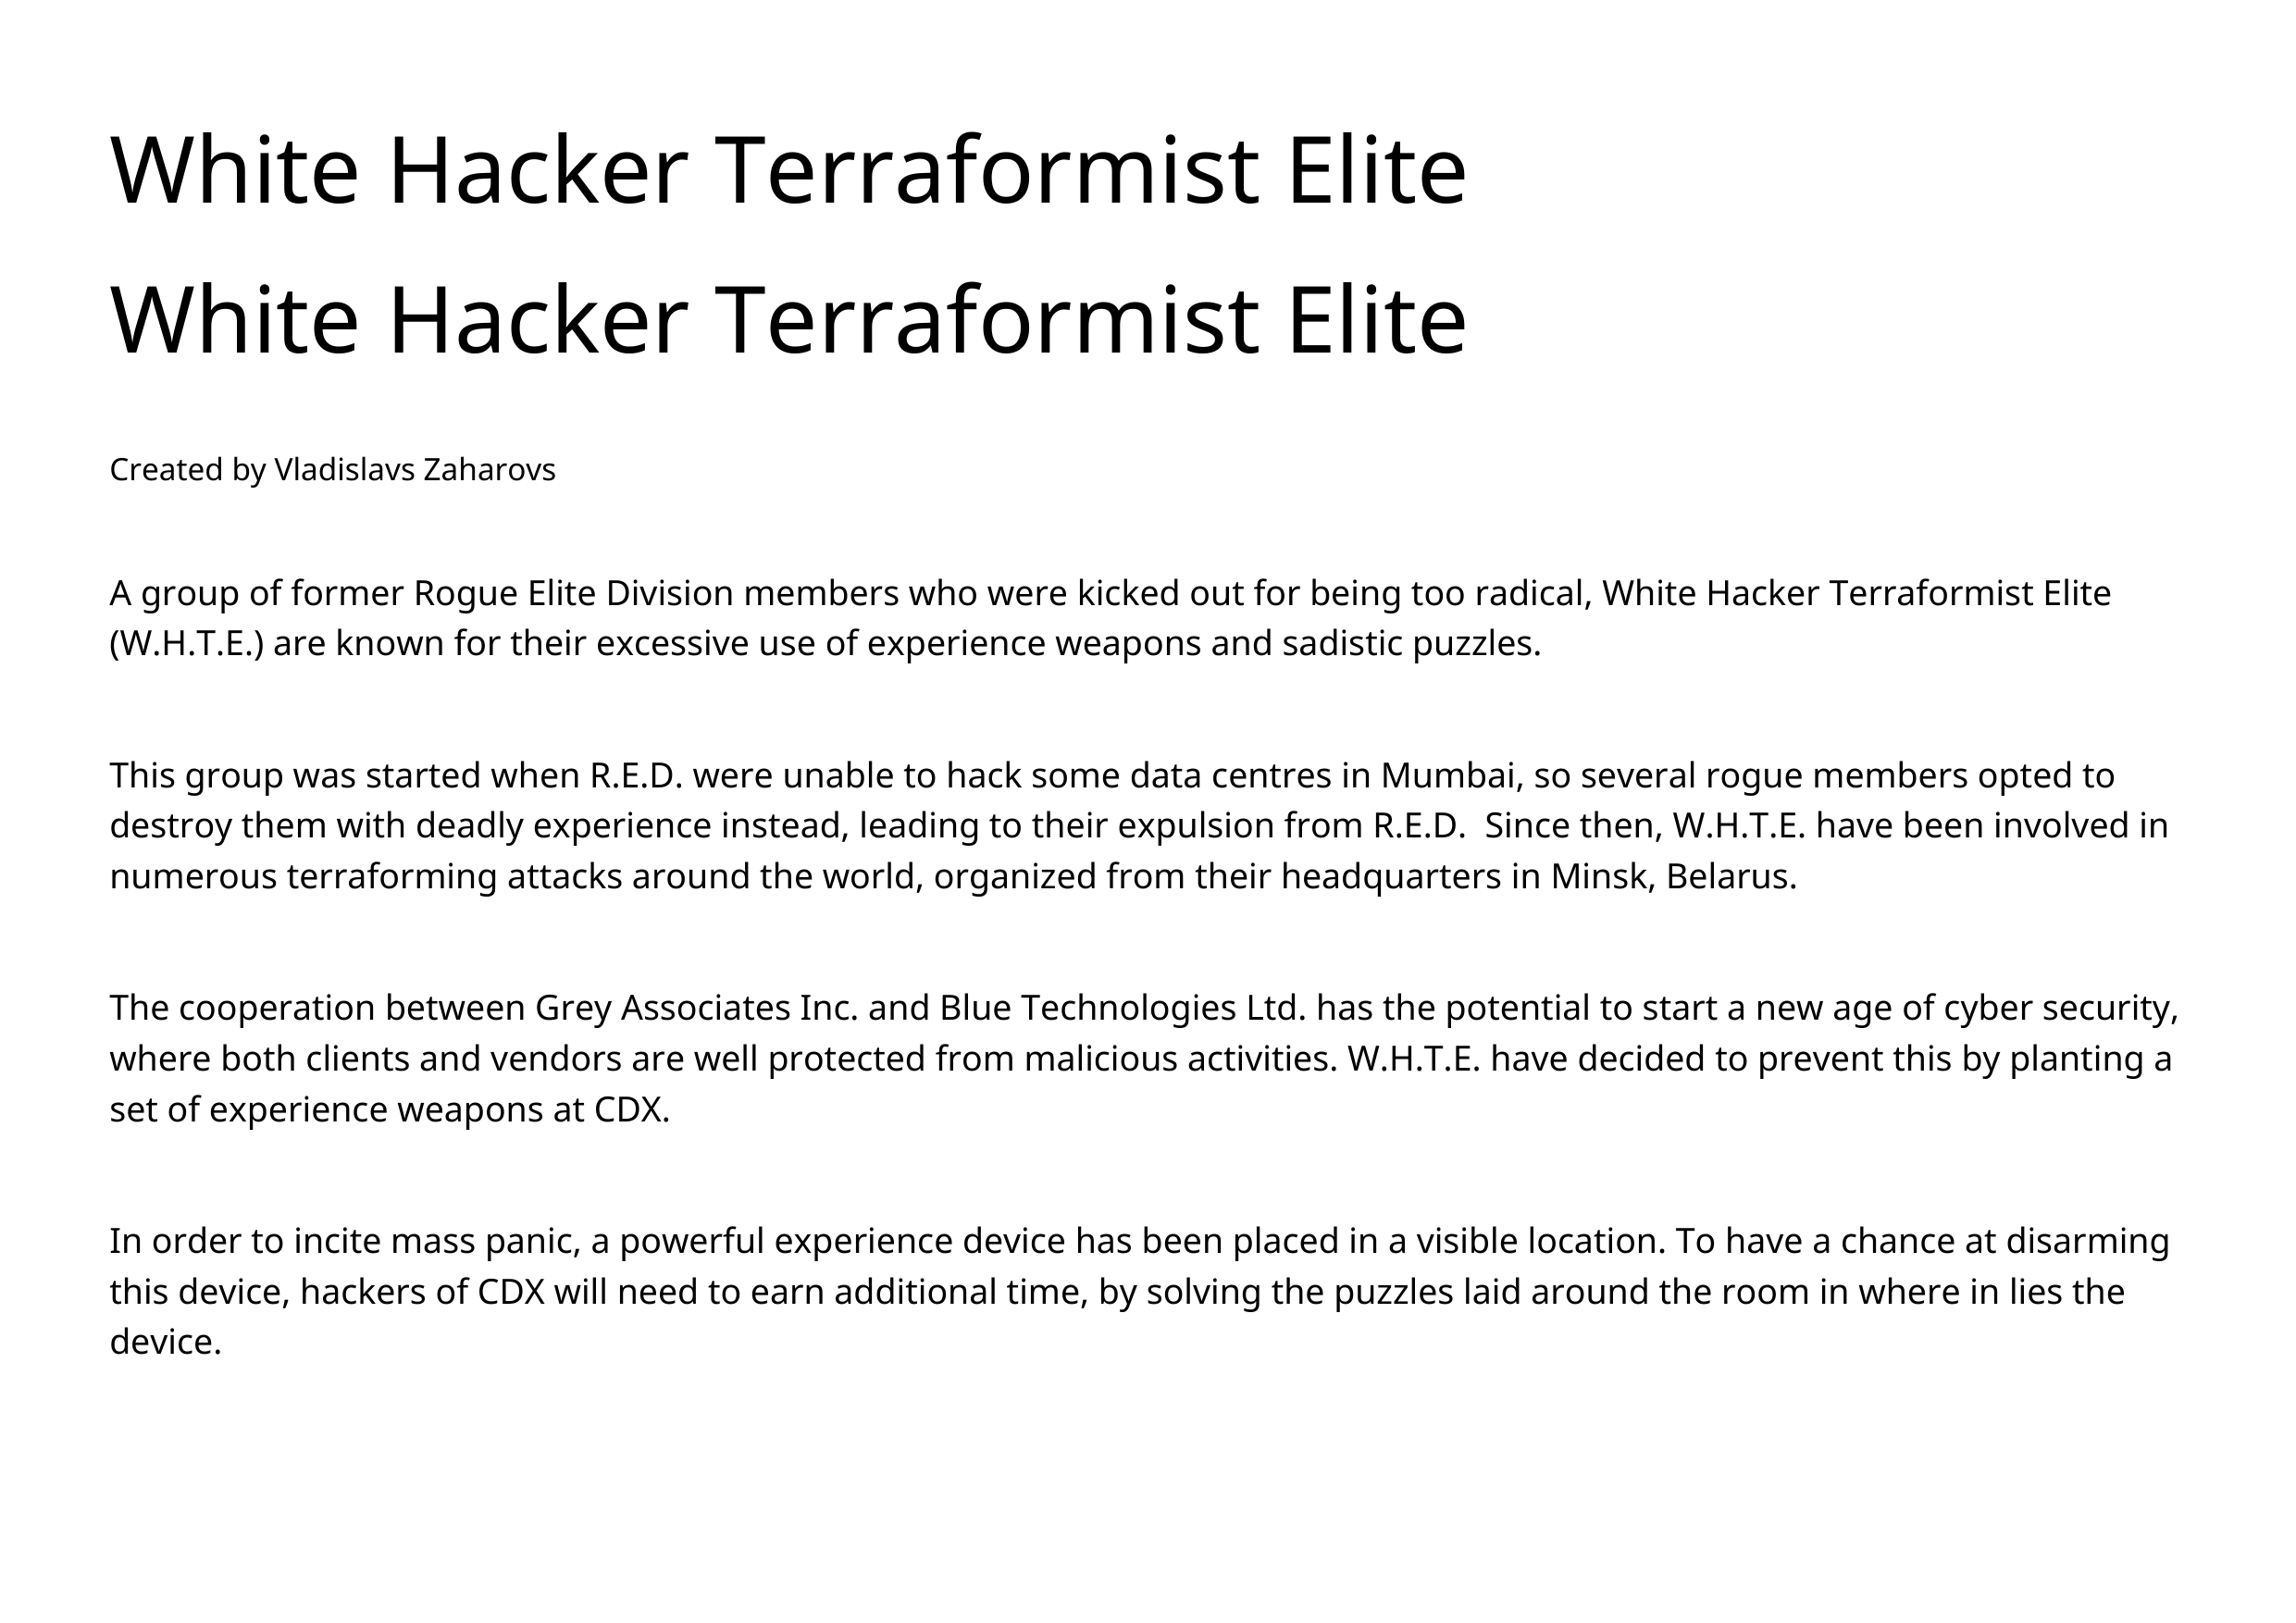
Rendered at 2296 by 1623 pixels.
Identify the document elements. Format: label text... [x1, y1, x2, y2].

text In order to incite mass panic, a powerful experience device has been placed in a visible location. To have a chance at disarming this device, hackers of CDX will need to earn additional time, by solving the puzzles laid around the room in where in lies the device. [109, 1216, 2186, 1364]
text White Hacker Terraformist Elite [109, 254, 2186, 380]
text A group of former Rogue Elite Division members who were kicked out for being too radical, White Hacker Terraformist Elite (W.H.T.E.) are known for their excessive use of experience weapons and sadistic puzzles. [109, 568, 2186, 665]
text This group was started when R.E.D. were unable to hack some data centres in Mumbai, so several rogue members opted to destroy them with deadly experience instead, leading to their expulsion from R.E.D. Since then, W.H.T.E. have been involved in numerous terraforming attacks around the world, organized from their headquarters in Minsk, Belarus. [109, 750, 2186, 898]
text Created by Vladislavs Zaharovs [109, 447, 2186, 489]
text The cooperation between Grey Associates Inc. and Blue Technologies Ltd. has the potential to start a new age of cyber security, where both clients and vendors are well protected from malicious activities. W.H.T.E. have decided to prevent this by planting a set of experience weapons at CDX. [109, 984, 2186, 1132]
text White Hacker Terraformist Elite [109, 104, 2186, 229]
